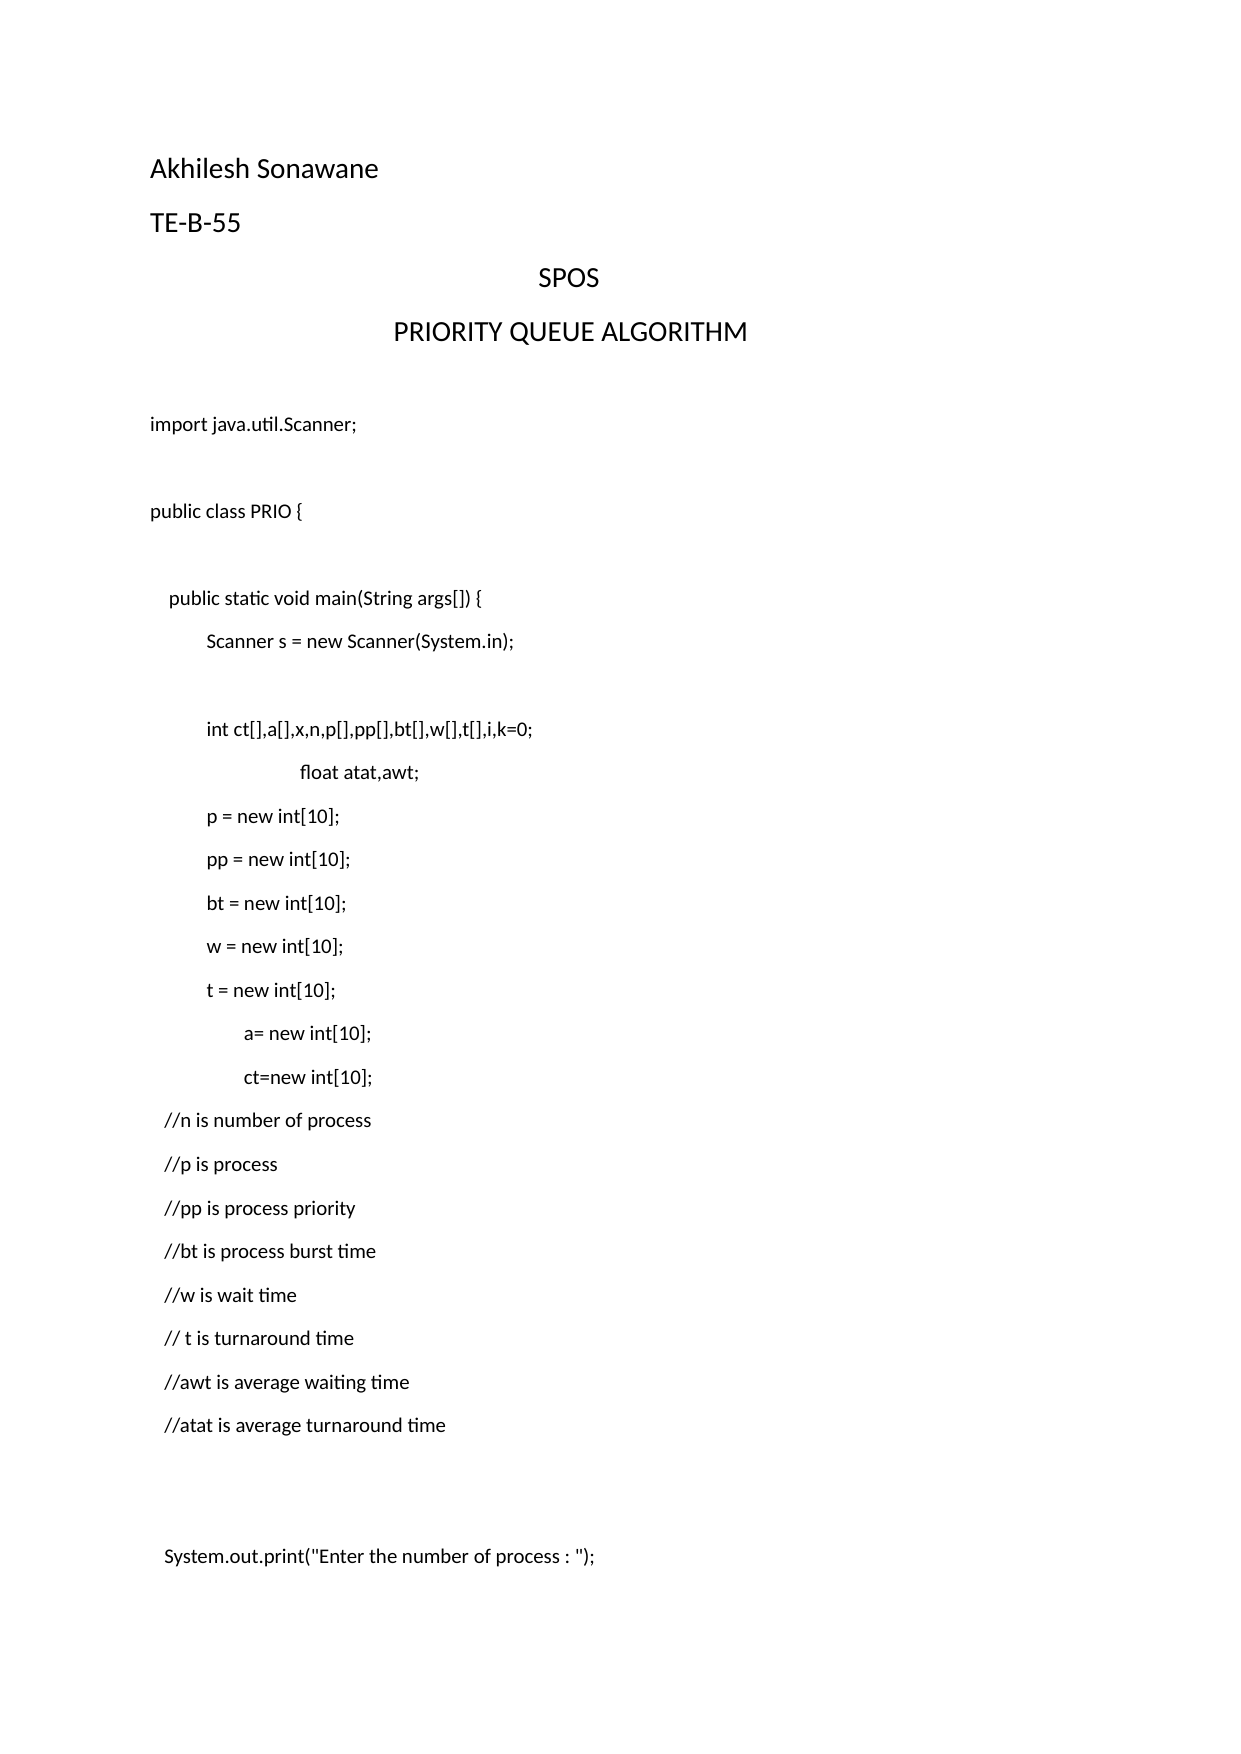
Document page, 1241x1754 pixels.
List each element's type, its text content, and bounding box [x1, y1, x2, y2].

text //pp is process priority [150, 1195, 1090, 1220]
text bt = new int[10]; [150, 890, 1090, 915]
text ct=new int[10]; [150, 1064, 1090, 1089]
text int ct[],a[],x,n,p[],pp[],bt[],w[],t[],i,k=0; [150, 716, 1090, 741]
text //atat is average turnaround time [150, 1412, 1090, 1438]
text //w is wait time [150, 1282, 1090, 1307]
text PRIORITY QUEUE ALGORITHM [150, 313, 1090, 349]
text Scanner s = new Scanner(System.in); [150, 629, 1090, 654]
text t = new int[10]; [150, 977, 1090, 1002]
text a= new int[10]; [150, 1021, 1090, 1046]
text float atat,awt; [150, 759, 1090, 785]
text import java.util.Scanner; [150, 411, 1090, 436]
text //p is process [150, 1151, 1090, 1177]
text System.out.print("Enter the number of process : "); [150, 1543, 1090, 1568]
text //awt is average waiting time [150, 1369, 1090, 1394]
text //bt is process burst time [150, 1238, 1090, 1264]
text p = new int[10]; [150, 803, 1090, 828]
text public class PRIO { [150, 498, 1090, 523]
text public static void main(String args[]) { [150, 585, 1090, 611]
text w = new int[10]; [150, 933, 1090, 959]
text // t is turnaround time [150, 1325, 1090, 1351]
text pp = new int[10]; [150, 846, 1090, 872]
text //n is number of process [150, 1108, 1090, 1133]
text Akhilesh Sonawane [150, 150, 1090, 186]
text SPOS [150, 259, 1090, 294]
text TE-B-55 [150, 204, 1090, 240]
